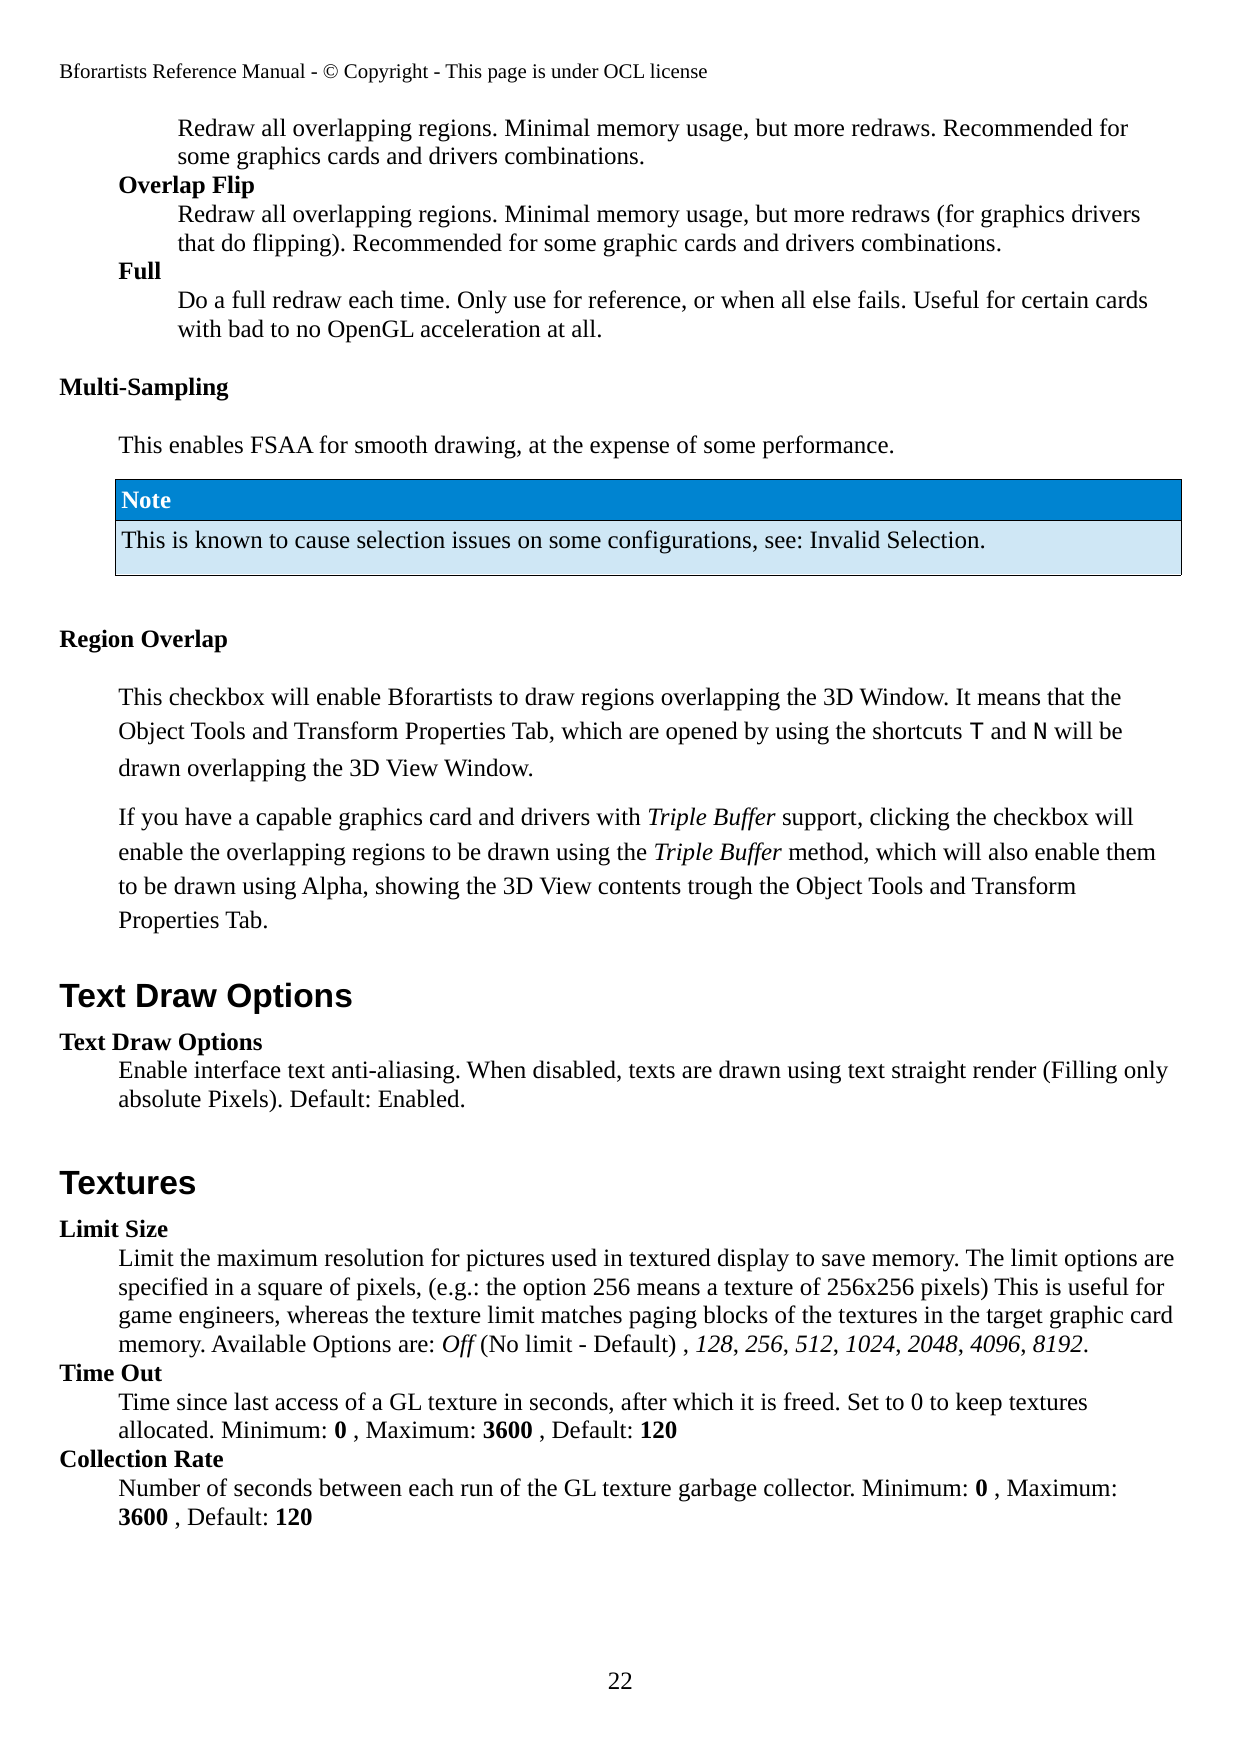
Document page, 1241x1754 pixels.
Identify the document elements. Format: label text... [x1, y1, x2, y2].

list Redraw all overlapping regions. Minimal memory usage, but more redraws. Recommended for some graphics cards and drivers combinations. [177, 113, 1181, 170]
subtitle Textures [59, 1163, 1181, 1202]
subtitle Collection Rate [59, 1444, 1181, 1473]
subtitle Overlap Flip [118, 170, 1181, 199]
list Number of seconds between each run of the GL texture garbage collector. Minimum: 0 , Maximum: 3600 , Default: 120 [118, 1473, 1181, 1531]
list Do a full redraw each time. Only use for reference, or when all else fails. Useful for certain cards with bad to no OpenGL acceleration at all. [177, 285, 1181, 343]
table_header Note [116, 480, 1181, 520]
subtitle Text Draw Options [59, 1027, 1181, 1055]
list Limit the maximum resolution for pictures used in textured display to save memory. The limit options are specified in a square of pixels, (e.g.: the option 256 means a texture of 256x256 pixels) This is useful for game engineers, whereas the texture limit matches paging blocks of the textures in the target graphic card memory. Available Options are: Off (No limit - Default) , 128, 256, 512, 1024, 2048, 4096, 8192. [118, 1243, 1181, 1358]
subtitle Time Out [59, 1358, 1181, 1387]
subtitle Limit Size [59, 1214, 1181, 1243]
list Enable interface text anti-aliasing. When disabled, texts are drawn using text straight render (Filling only absolute Pixels). Default: Enabled. [118, 1055, 1181, 1113]
subtitle Full [118, 256, 1181, 285]
subtitle Text Draw Options [59, 975, 1181, 1014]
list Redraw all overlapping regions. Minimal memory usage, but more redraws (for graphics drivers that do flipping). Recommended for some graphic cards and drivers combinations. [177, 199, 1181, 256]
list Time since last access of a GL texture in seconds, after which it is freed. Set to 0 to keep textures allocated. Minimum: 0 , Maximum: 3600 , Default: 120 [118, 1387, 1181, 1444]
table_cell This is known to cause selection issues on some configurations, see: Invalid Selection. [116, 521, 1181, 574]
text This enables FSAA for smooth drawing, at the expense of some performance. [118, 430, 1181, 459]
subtitle Region Overlap [59, 624, 1181, 652]
subtitle Multi-Sampling [59, 372, 1181, 401]
text This checkbox will enable Bforartists to draw regions overlapping the 3D Window. It means that the Object Tools and Transform Properties Tab, which are opened by using the shortcuts T and N will be drawn overlapping the 3D View Window. [118, 682, 1181, 782]
text If you have a capable graphics card and drivers with Triple Buffer support, clicking the checkbox will enable the overlapping regions to be drawn using the Triple Buffer method, which will also enable them to be drawn using Alpha, showing the 3D View contents trough the Object Tools and Transform Properties Tab. [118, 802, 1181, 934]
